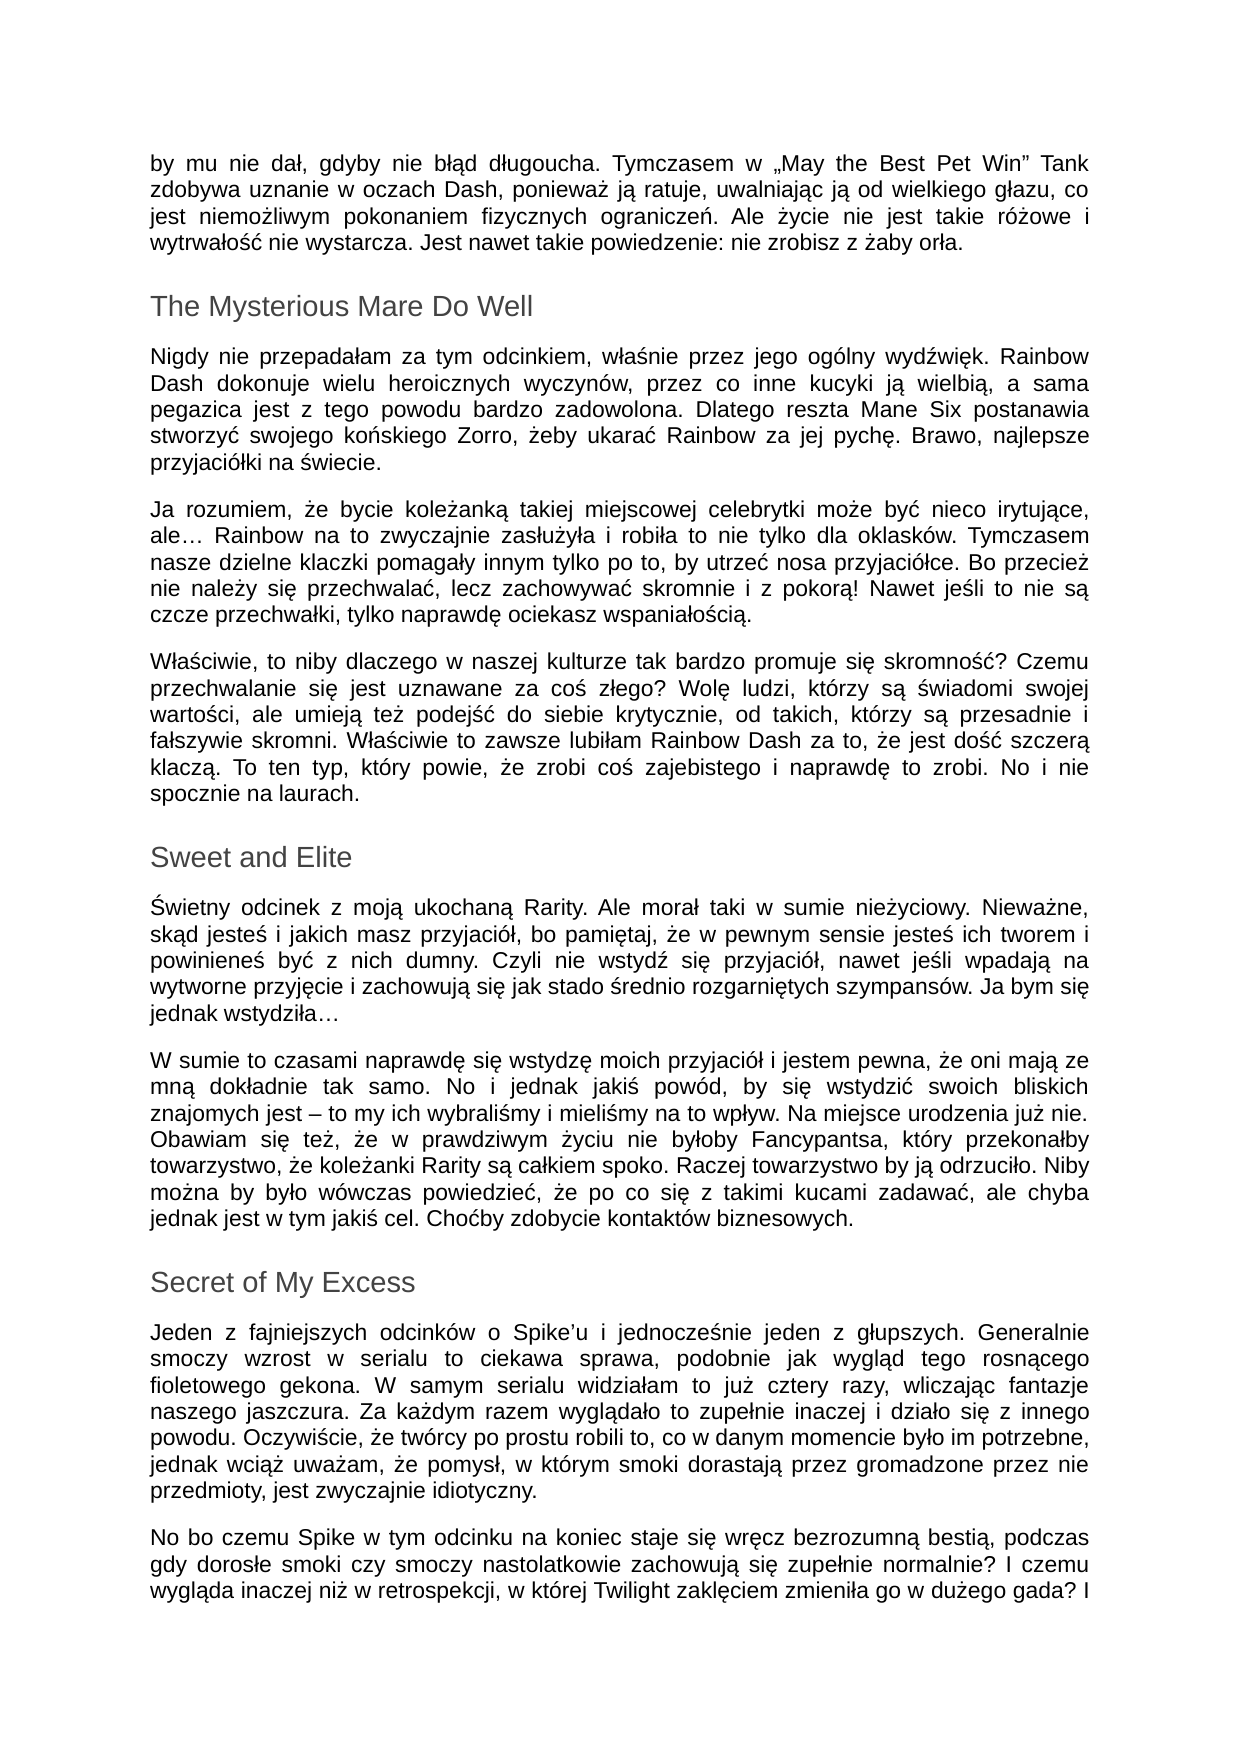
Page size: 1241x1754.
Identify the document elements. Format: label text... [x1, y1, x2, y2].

text Nigdy nie przepadałam za tym odcinkiem, właśnie przez jego ogólny wydźwięk. Rainbow Dash dokonuje wielu heroicznych wyczynów, przez co inne kucyki ją wielbią, a sama pegazica jest z tego powodu bardzo zadowolona. Dlatego reszta Mane Six postanawia stworzyć swojego końskiego Zorro, żeby ukarać Rainbow za jej pychę. Brawo, najlepsze przyjaciółki na świecie. [150, 343, 1090, 475]
subtitle Sweet and Elite [150, 840, 1090, 873]
text Ja rozumiem, że bycie koleżanką takiej miejscowej celebrytki może być nieco irytujące, ale… Rainbow na to zwyczajnie zasłużyła i robiła to nie tylko dla oklasków. Tymczasem nasze dzielne klaczki pomagały innym tylko po to, by utrzeć nosa przyjaciółce. Bo przecież nie należy się przechwalać, lecz zachowywać skromnie i z pokorą! Nawet jeśli to nie są czcze przechwałki, tylko naprawdę ociekasz wspaniałością. [150, 496, 1090, 627]
text W sumie to czasami naprawdę się wstydzę moich przyjaciół i jestem pewna, że oni mają ze mną dokładnie tak samo. No i jednak jakiś powód, by się wstydzić swoich bliskich znajomych jest – to my ich wybraliśmy i mieliśmy na to wpływ. Na miejsce urodzenia już nie. Obawiam się też, że w prawdziwym życiu nie byłoby Fancypantsa, który przekonałby towarzystwo, że koleżanki Rarity są całkiem spoko. Raczej towarzystwo by ją odrzuciło. Niby można by było wówczas powiedzieć, że po co się z takimi kucami zadawać, ale chyba jednak jest w tym jakiś cel. Choćby zdobycie kontaktów biznesowych. [150, 1047, 1090, 1231]
text No bo czemu Spike w tym odcinku na koniec staje się wręcz bezrozumną bestią, podczas gdy dorosłe smoki czy smoczy nastolatkowie zachowują się zupełnie normalnie? I czemu wygląda inaczej niż w retrospekcji, w której Twilight zaklęciem zmieniła go w dużego gada? I [150, 1524, 1090, 1603]
text by mu nie dał, gdyby nie błąd długoucha. Tymczasem w „May the Best Pet Win” Tank zdobywa uznanie w oczach Dash, ponieważ ją ratuje, uwalniając ją od wielkiego głazu, co jest niemożliwym pokonaniem fizycznych ograniczeń. Ale życie nie jest takie różowe i wytrwałość nie wystarcza. Jest nawet takie powiedzenie: nie zrobisz z żaby orła. [150, 150, 1090, 255]
subtitle Secret of My Excess [150, 1264, 1090, 1298]
text Świetny odcinek z moją ukochaną Rarity. Ale morał taki w sumie nieżyciowy. Nieważne, skąd jesteś i jakich masz przyjaciół, bo pamiętaj, że w pewnym sensie jesteś ich tworem i powinieneś być z nich dumny. Czyli nie wstydź się przyjaciół, nawet jeśli wpadają na wytworne przyjęcie i zachowują się jak stado średnio rozgarniętych szympansów. Ja bym się jednak wstydziła… [150, 894, 1090, 1026]
text Właściwie, to niby dlaczego w naszej kulturze tak bardzo promuje się skromność? Czemu przechwalanie się jest uznawane za coś złego? Wolę ludzi, którzy są świadomi swojej wartości, ale umieją też podejść do siebie krytycznie, od takich, którzy są przesadnie i fałszywie skromni. Właściwie to zawsze lubiłam Rainbow Dash za to, że jest dość szczerą klaczą. To ten typ, który powie, że zrobi coś zajebistego i naprawdę to zrobi. No i nie spocznie na laurach. [150, 648, 1090, 806]
text Jeden z fajniejszych odcinków o Spike’u i jednocześnie jeden z głupszych. Generalnie smoczy wzrost w serialu to ciekawa sprawa, podobnie jak wygląd tego rosnącego fioletowego gekona. W samym serialu widziałam to już cztery razy, wliczając fantazje naszego jaszczura. Za każdym razem wyglądało to zupełnie inaczej i działo się z innego powodu. Oczywiście, że twórcy po prostu robili to, co w danym momencie było im potrzebne, jednak wciąż uważam, że pomysł, w którym smoki dorastają przez gromadzone przez nie przedmioty, jest zwyczajnie idiotyczny. [150, 1319, 1090, 1503]
subtitle The Mysterious Mare Do Well [150, 289, 1090, 322]
